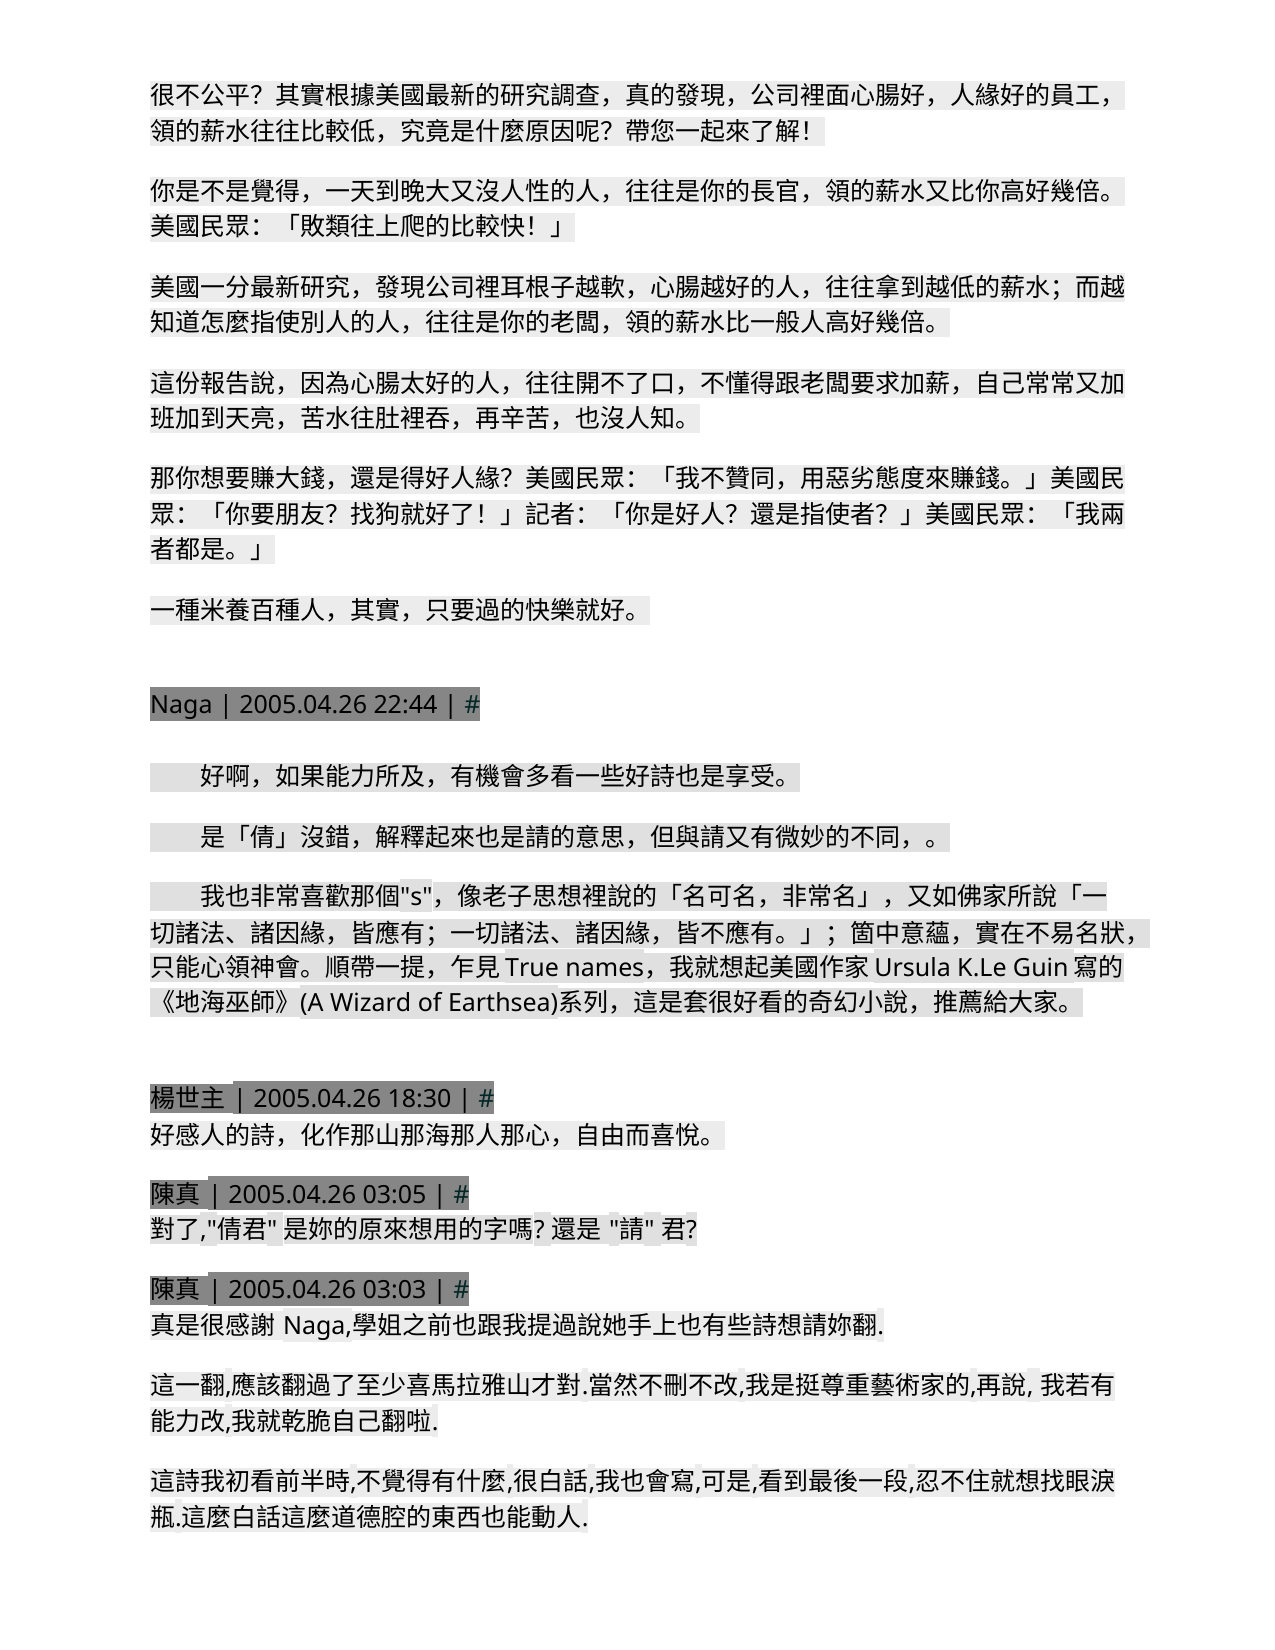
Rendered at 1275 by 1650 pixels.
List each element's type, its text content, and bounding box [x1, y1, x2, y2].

text 陳真 | 2005.04.26 03:05 | # [150, 1175, 1125, 1210]
text 美國一分最新研究，發現公司裡耳根子越軟，心腸越好的人，往往拿到越低的薪水；而越知道怎麼指使別人的人，往往是你的老闆，領的薪水比一般人高好幾倍。 [150, 267, 1125, 337]
text 很不公平？其實根據美國最新的研究調查，真的發現，公司裡面心腸好，人緣好的員工，領的薪水往往比較低，究竟是什麼原因呢？帶您一起來了解！ [150, 75, 1125, 146]
text 這詩我初看前半時,不覺得有什麼,很白話,我也會寫,可是,看到最後一段,忍不住就想找眼淚瓶.這麼白話這麼道德腔的東西也能動人. [150, 1462, 1125, 1533]
text 好啊，如果能力所及，有機會多看一些好詩也是享受。 [150, 721, 1125, 792]
text 你是不是覺得，一天到晚大又沒人性的人，往往是你的長官，領的薪水又比你高好幾倍。美國民眾：「敗類往上爬的比較快！」 [150, 171, 1125, 242]
text 陳真 | 2005.04.26 03:03 | # [150, 1271, 1125, 1306]
text Naga | 2005.04.26 22:44 | # [150, 685, 1125, 721]
text 我也非常喜歡那個"s"，像老子思想裡說的「名可名，非常名」，又如佛家所說「一切諸法、諸因緣，皆應有；一切諸法、諸因緣，皆不應有。」；箇中意蘊，實在不易名狀，只能心領神會。順帶一提，乍見True names，我就想起美國作家Ursula K.Le Guin寫的《地海巫師》(A Wizard of Earthsea)系列，這是套很好看的奇幻小說，推薦給大家。 [150, 877, 1125, 1054]
text 是「倩」沒錯，解釋起來也是請的意思，但與請又有微妙的不同，。 [150, 817, 1125, 852]
text 這一翻,應該翻過了至少喜馬拉雅山才對.當然不刪不改,我是挺尊重藝術家的,再說, 我若有能力改,我就乾脆自己翻啦. [150, 1367, 1125, 1437]
text 那你想要賺大錢，還是得好人緣？美國民眾：「我不贊同，用惡劣態度來賺錢。」美國民眾：「你要朋友？找狗就好了！」記者：「你是好人？還是指使者？」美國民眾：「我兩者都是。」 [150, 458, 1125, 564]
text 對了,"倩君" 是妳的原來想用的字嗎? 還是 "請" 君? [150, 1210, 1125, 1246]
text 好感人的詩，化作那山那海那人那心，自由而喜悅。 [150, 1114, 1125, 1150]
text 真是很感謝 Naga,學姐之前也跟我提過說她手上也有些詩想請妳翻. [150, 1306, 1125, 1342]
text 一種米養百種人，其實，只要過的快樂就好。 [150, 589, 1125, 660]
text 這份報告說，因為心腸太好的人，往往開不了口，不懂得跟老闆要求加薪，自己常常又加班加到天亮，苦水往肚裡吞，再辛苦，也沒人知。 [150, 362, 1125, 433]
text 楊世主 | 2005.04.26 18:30 | # [150, 1079, 1125, 1114]
